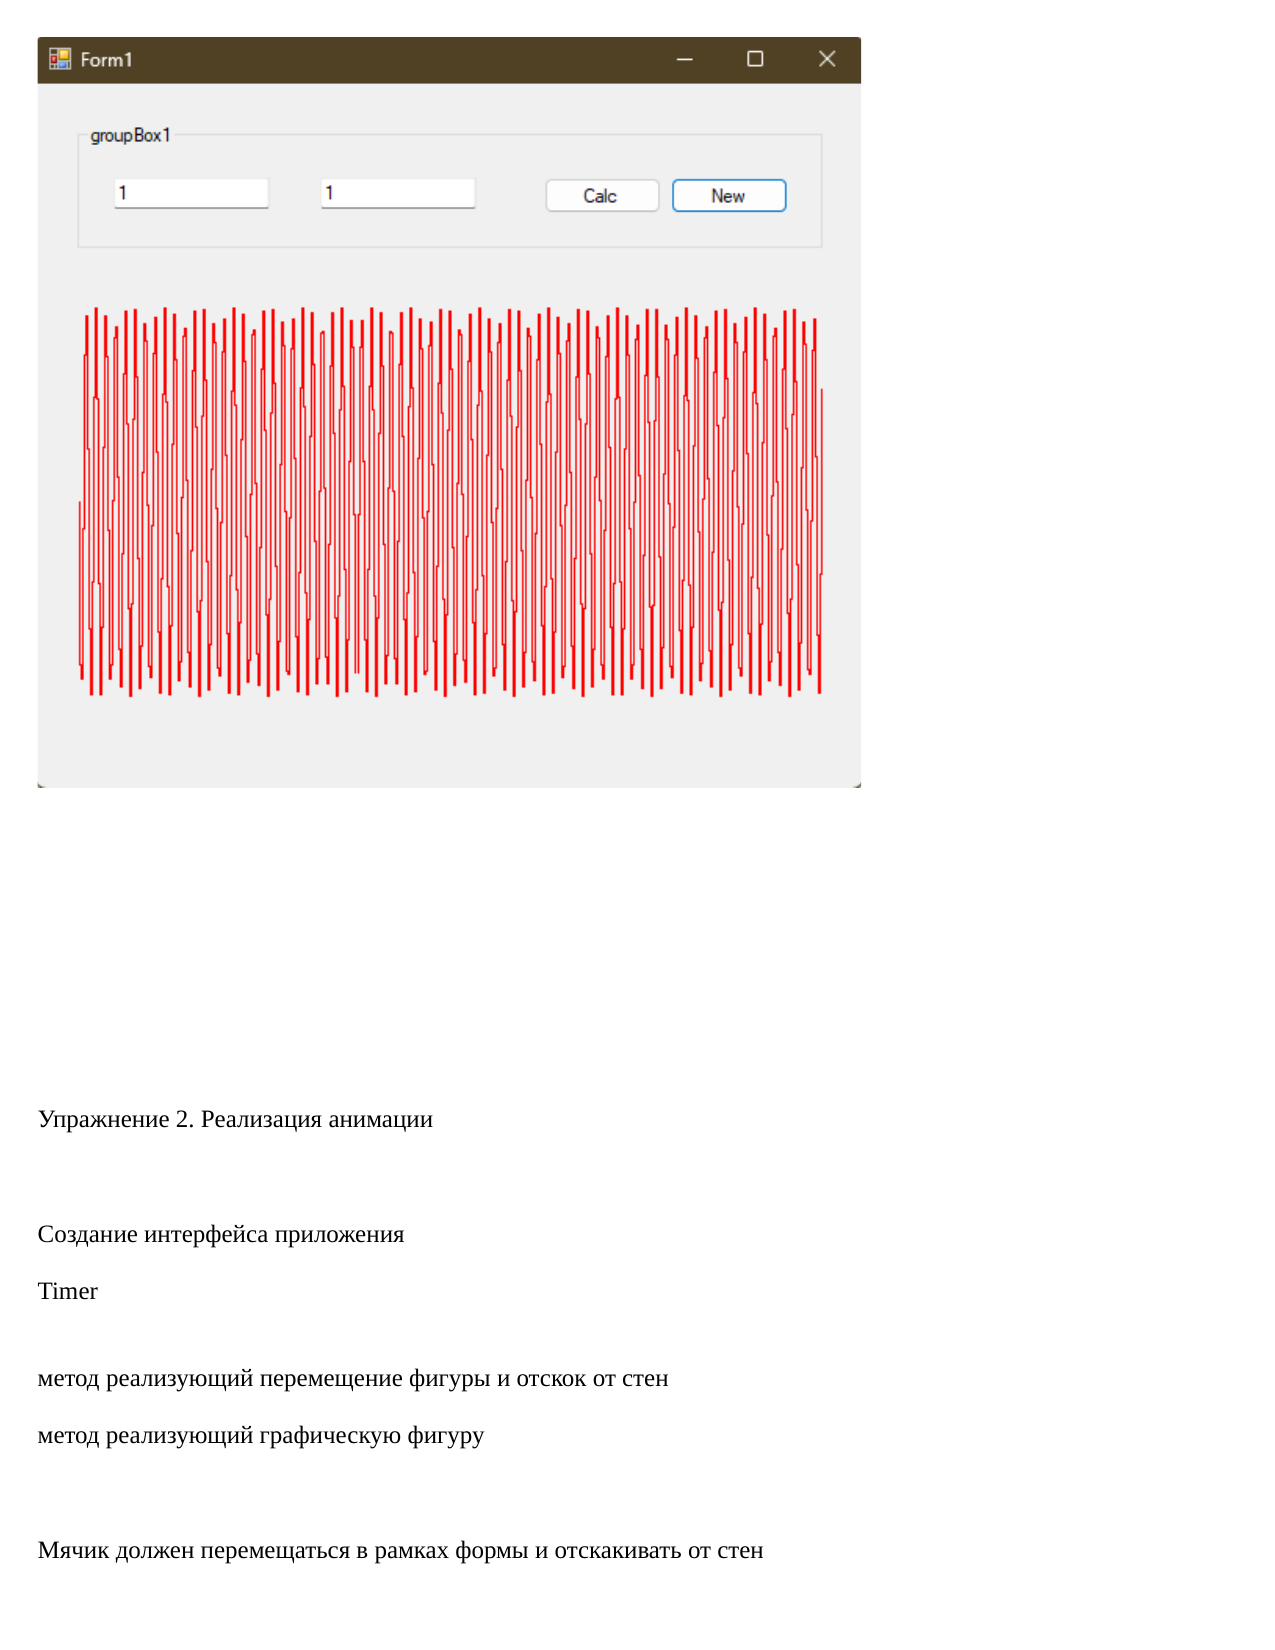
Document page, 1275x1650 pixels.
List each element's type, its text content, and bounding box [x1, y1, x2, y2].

text метод реализующий перемещение фигуры и отскок от стен [37, 1363, 1237, 1391]
picture [37, 37, 862, 788]
text метод реализующий графическую фигуру [37, 1420, 1237, 1449]
text Timer [37, 1276, 1237, 1305]
text Создание интерфейса приложения [37, 1219, 1237, 1248]
text Упражнение 2. Реализация анимации [37, 1104, 1237, 1133]
text Мячик должен перемещаться в рамках формы и отскакивать от стен [37, 1535, 1237, 1564]
